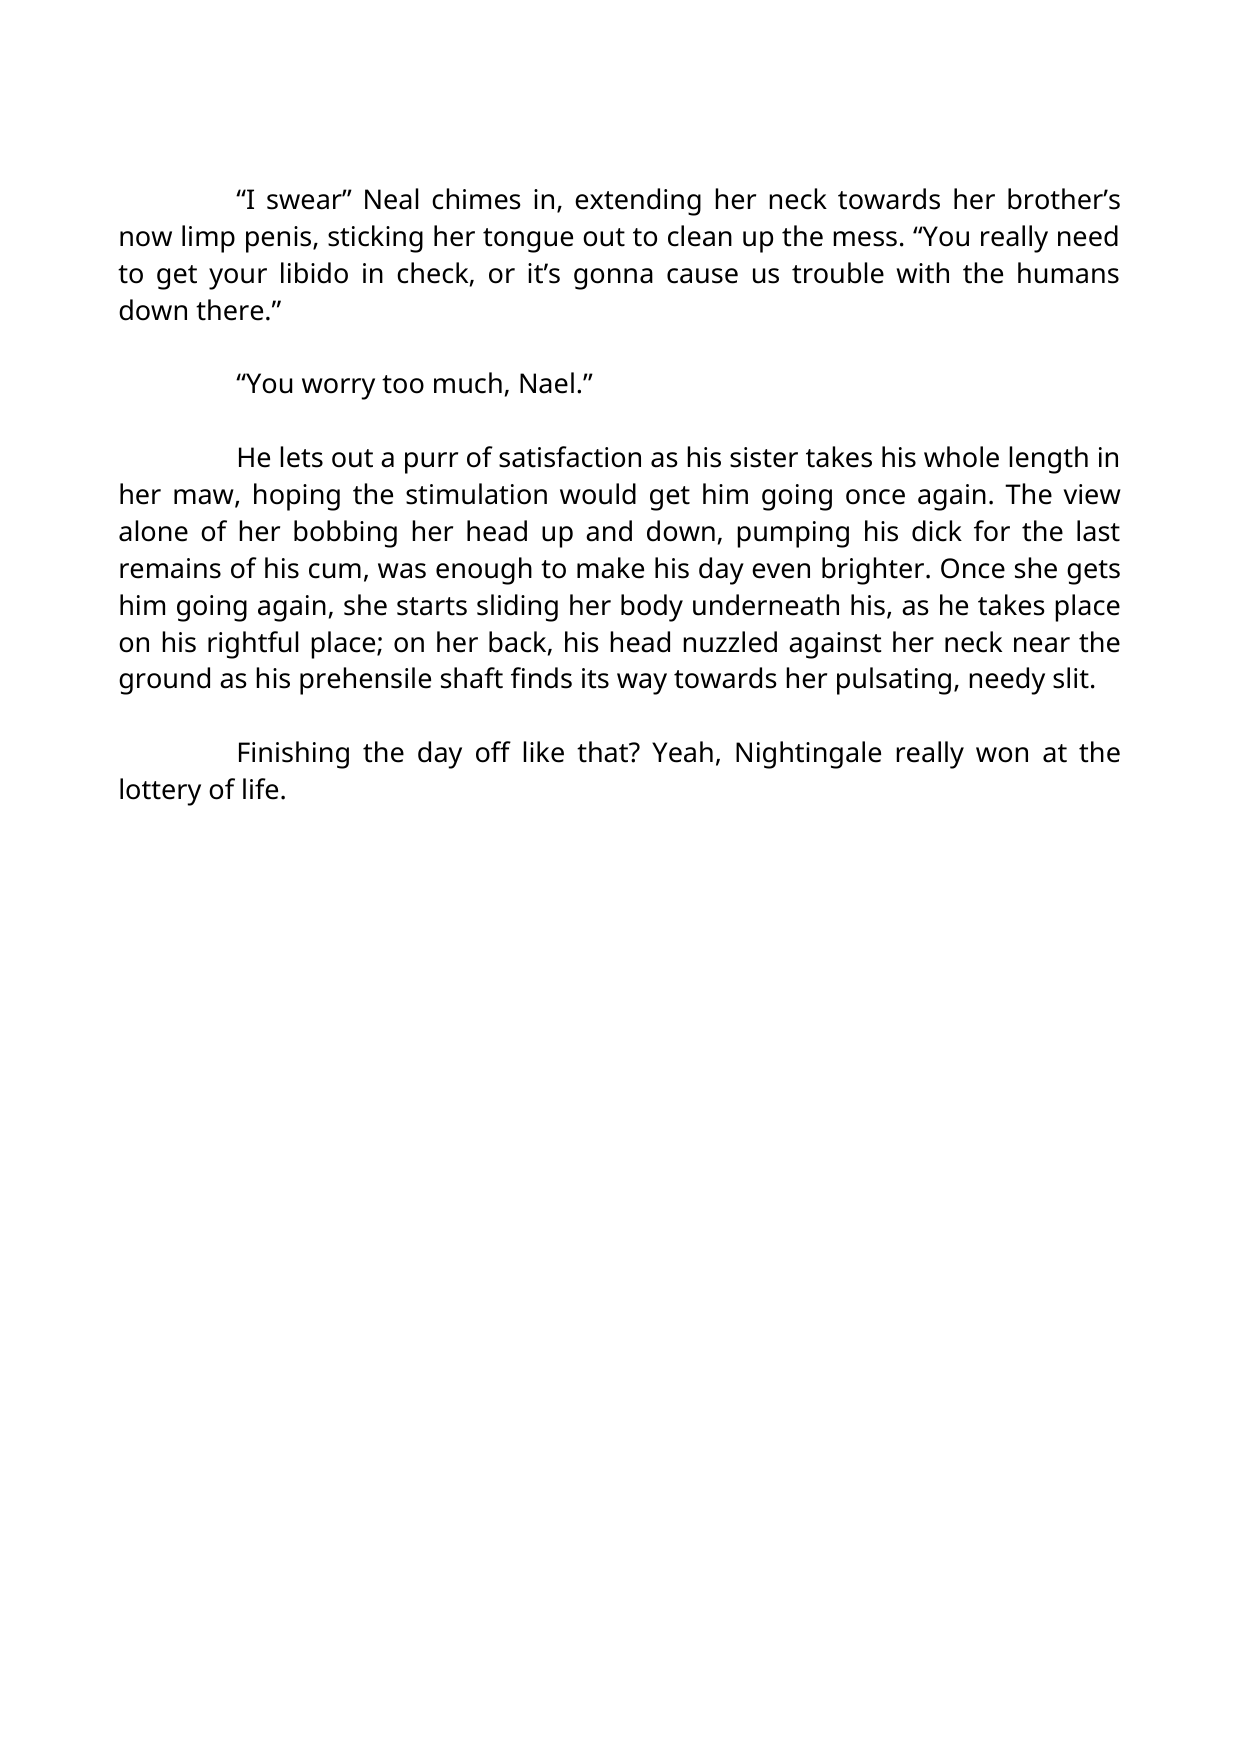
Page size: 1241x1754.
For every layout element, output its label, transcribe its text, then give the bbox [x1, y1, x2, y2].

text “I swear” Neal chimes in, extending her neck towards her brother’s now limp penis, sticking her tongue out to clean up the mess. “You really need to get your libido in check, or it’s gonna cause us trouble with the humans down there.” [118, 181, 1122, 328]
text “You worry too much, Nael.” [118, 365, 1122, 402]
text He lets out a purr of satisfaction as his sister takes his whole length in her maw, hoping the stimulation would get him going once again. The view alone of her bobbing her head up and down, pumping his dick for the last remains of his cum, was enough to make his day even brighter. Once she gets him going again, she starts sliding her body underneath his, as he takes place on his rightful place; on her back, his head nuzzled against her neck near the ground as his prehensile shaft finds its way towards her pulsating, needy slit. [118, 439, 1122, 697]
text Finishing the day off like that? Yeah, Nightingale really won at the lottery of life. [118, 734, 1122, 807]
